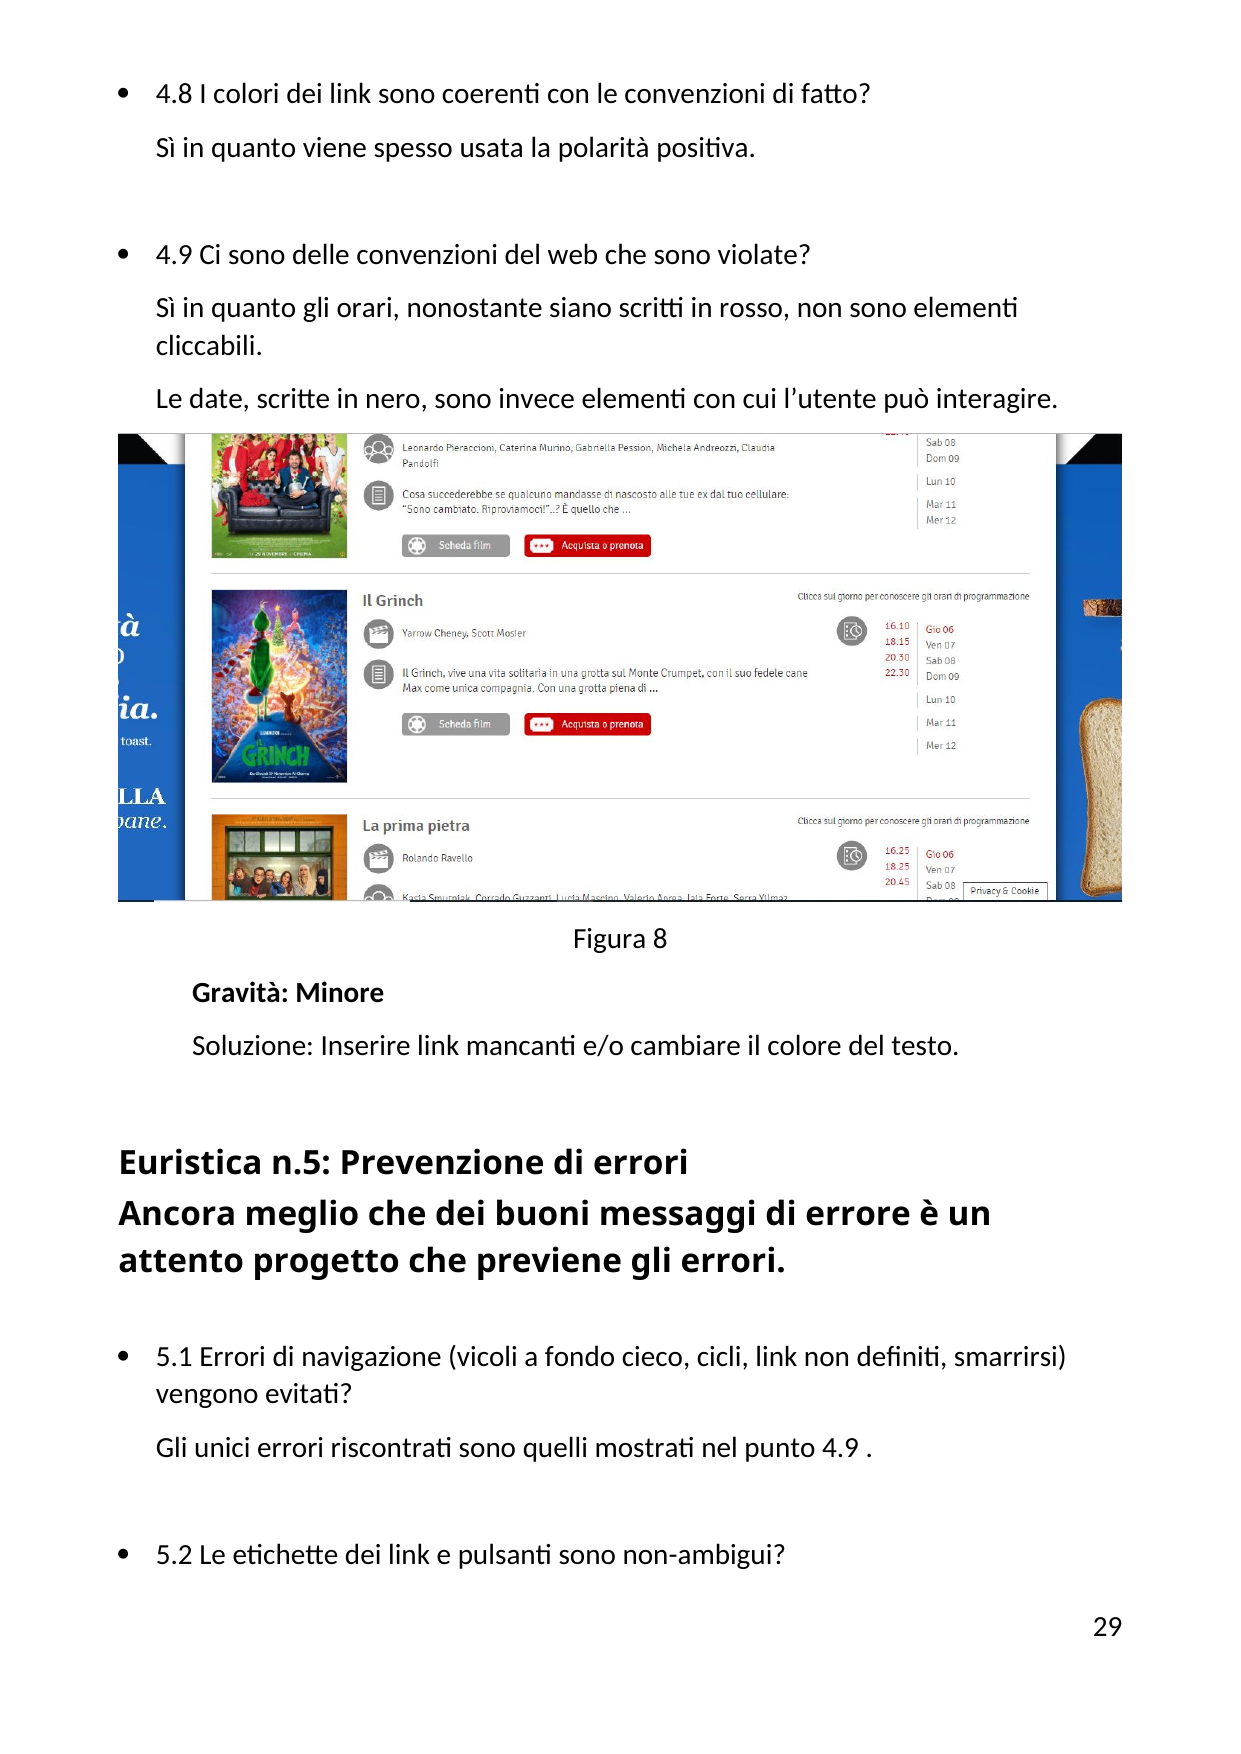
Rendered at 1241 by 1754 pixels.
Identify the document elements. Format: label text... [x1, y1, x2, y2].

text Le date, scritte in nero, sono invece elementi con cui l’utente può interagire. [156, 380, 1122, 416]
text Gravità: Minore [192, 974, 1122, 1009]
text Soluzione: Inserire link mancanti e/o cambiare il colore del testo. [192, 1027, 1122, 1063]
text Figura 8 [118, 920, 1122, 956]
subtitle Euristica n.5: Prevenzione di errori [118, 1139, 1122, 1184]
text Sì in quanto viene spesso usata la polarità positiva. [156, 129, 1122, 164]
list 5.1 Errori di navigazione (vicoli a fondo cieco, cicli, link non definiti, smarrirsi) vengono evitati? [118, 1338, 1122, 1411]
list 4.8 I colori dei link sono coerenti con le convenzioni di fatto? [118, 75, 1122, 111]
list 5.2 Le etichette dei link e pulsanti sono non-ambigui? [118, 1536, 1122, 1572]
list 4.9 Ci sono delle convenzioni del web che sono violate? [118, 236, 1122, 272]
subtitle Ancora meglio che dei buoni messaggi di errore è un attento progetto che previene gli errori. [118, 1190, 1122, 1283]
text Gli unici errori riscontrati sono quelli mostrati nel punto 4.9 . [156, 1429, 1122, 1464]
text Sì in quanto gli orari, nonostante siano scritti in rosso, non sono elementi cliccabili. [156, 289, 1122, 362]
